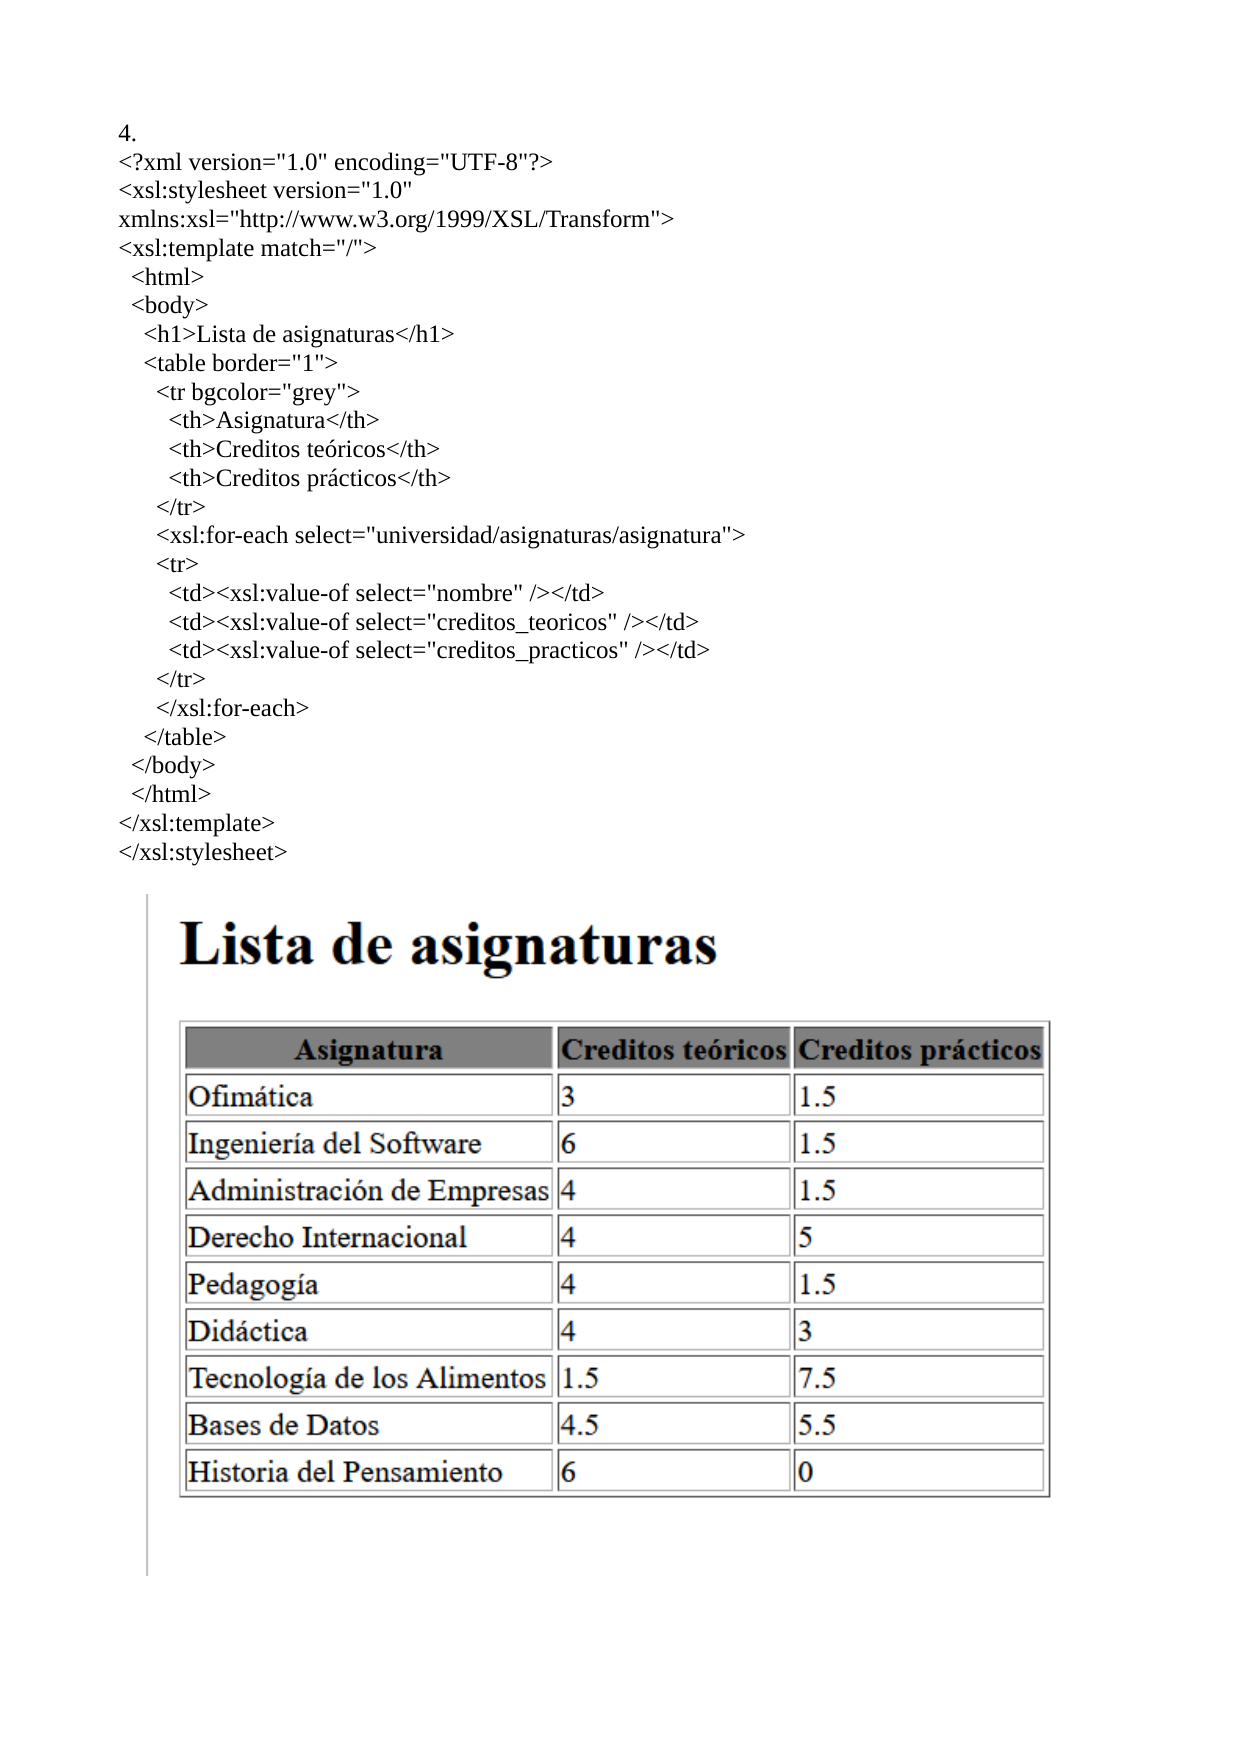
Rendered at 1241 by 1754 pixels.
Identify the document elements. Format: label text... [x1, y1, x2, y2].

text </xsl:for-each> [118, 693, 1122, 722]
text <tr> [118, 549, 1122, 578]
text <body> [118, 291, 1122, 319]
text </tr> [118, 492, 1122, 521]
picture [145, 894, 1095, 1576]
text </tr> [118, 664, 1122, 693]
text <th>Creditos prácticos</th> [118, 463, 1122, 492]
text <td><xsl:value-of select="nombre" /></td> [118, 578, 1122, 607]
text <td><xsl:value-of select="creditos_practicos" /></td> [118, 636, 1122, 664]
text <xsl:stylesheet version="1.0" [118, 176, 1122, 204]
text <td><xsl:value-of select="creditos_teoricos" /></td> [118, 607, 1122, 636]
text <th>Creditos teóricos</th> [118, 434, 1122, 463]
text <tr bgcolor="grey"> [118, 377, 1122, 406]
text xmlns:xsl="http://www.w3.org/1999/XSL/Transform"> [118, 204, 1122, 233]
text <html> [118, 262, 1122, 291]
text <xsl:template match="/"> [118, 233, 1122, 262]
text <?xml version="1.0" encoding="UTF-8"?> [118, 147, 1122, 176]
text </html> [118, 779, 1122, 808]
text </body> [118, 751, 1122, 779]
text <th>Asignatura</th> [118, 406, 1122, 434]
text <xsl:for-each select="universidad/asignaturas/asignatura"> [118, 521, 1122, 549]
text <h1>Lista de asignaturas</h1> [118, 319, 1122, 348]
text </xsl:stylesheet> [118, 837, 1122, 866]
text <table border="1"> [118, 348, 1122, 377]
text 4. [118, 118, 1122, 147]
text </xsl:template> [118, 808, 1122, 837]
text </table> [118, 722, 1122, 751]
